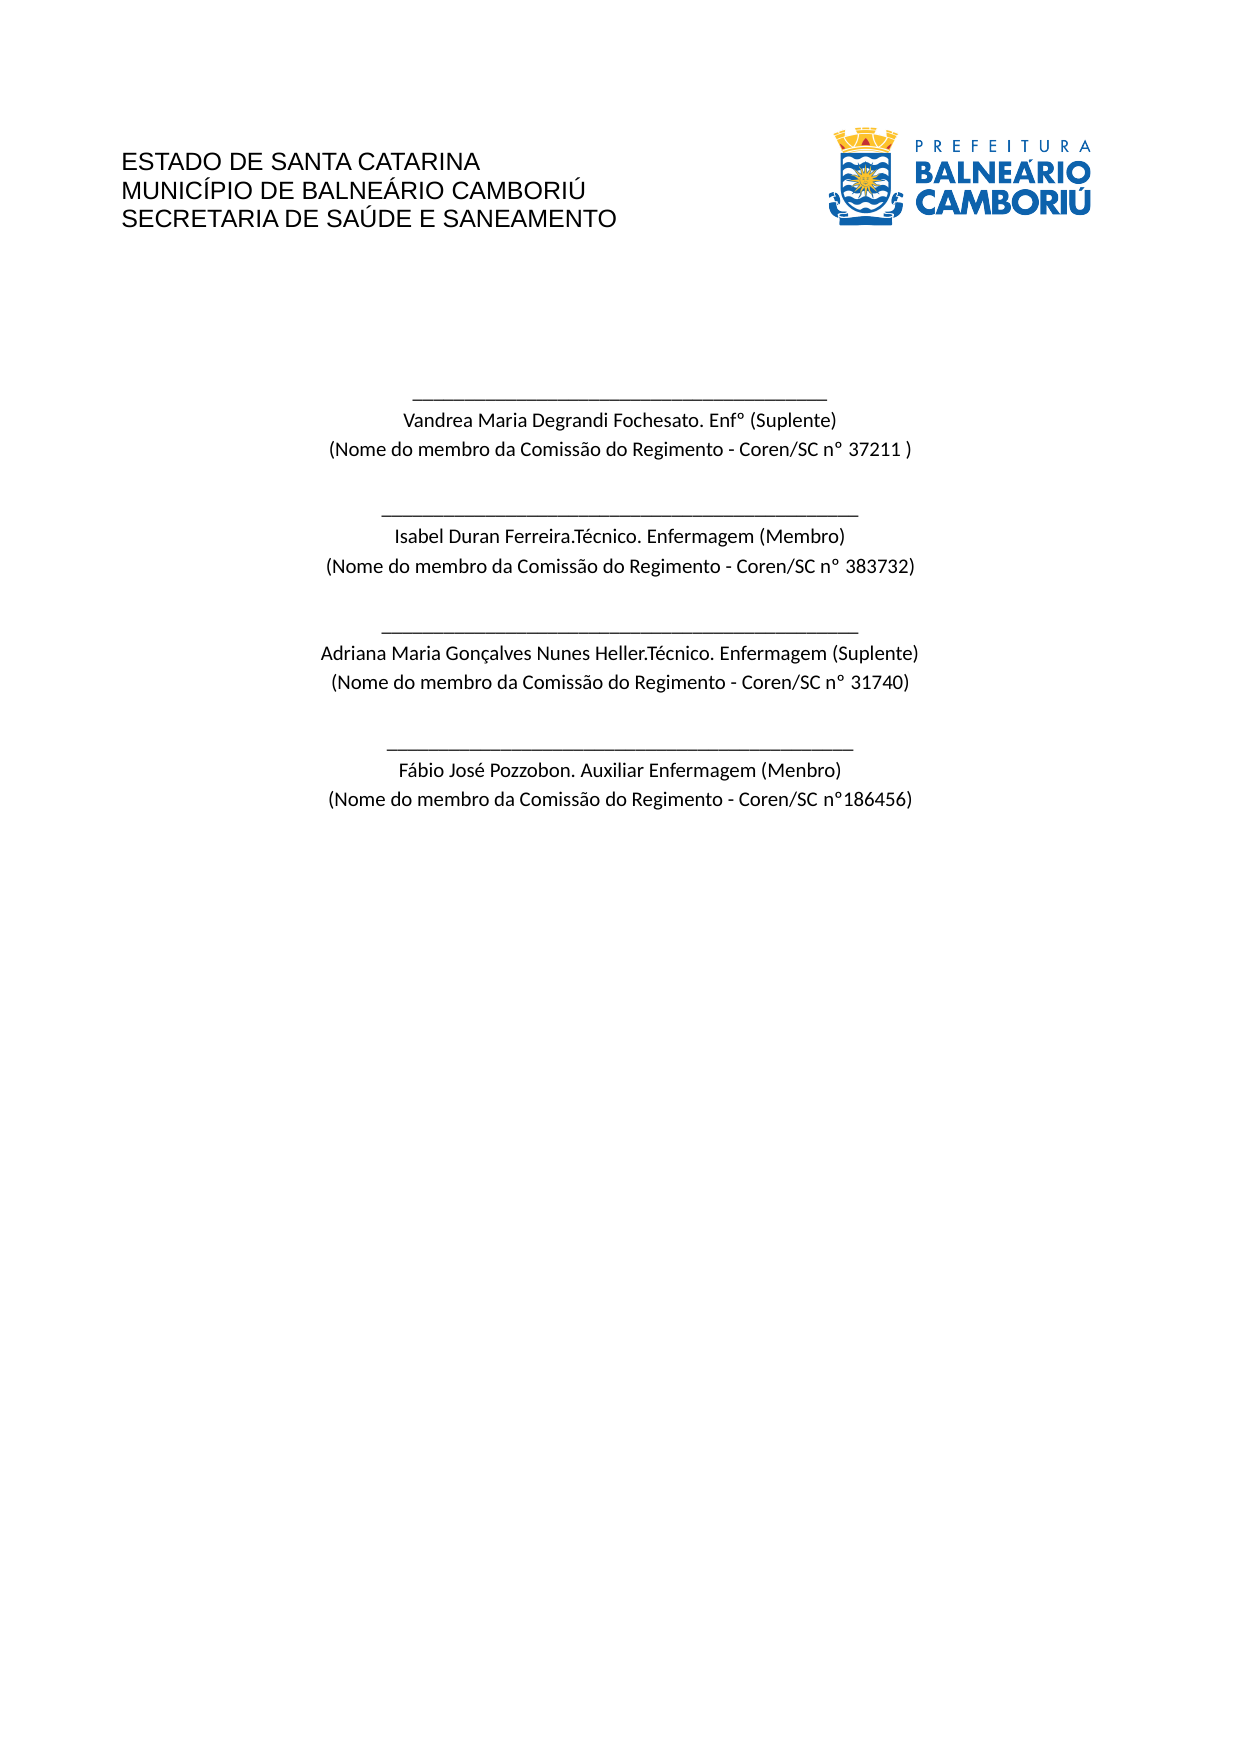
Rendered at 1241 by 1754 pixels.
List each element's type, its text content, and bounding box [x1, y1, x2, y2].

text ______________________________________________ [118, 607, 1122, 637]
text _____________________________________________ [118, 724, 1122, 753]
text (Nome do membro da Comissão do Regimento - Coren/SC nº 31740) [118, 666, 1122, 695]
text ______________________________________________ [118, 491, 1122, 520]
text Adriana Maria Gonçalves Nunes Heller.Técnico. Enfermagem (Suplente) [118, 637, 1122, 666]
text ________________________________________ [118, 374, 1122, 403]
text (Nome do membro da Comissão do Regimento - Coren/SC nº 383732) [118, 549, 1122, 578]
text (Nome do membro da Comissão do Regimento - Coren/SC nº186456) [118, 782, 1122, 812]
text (Nome do membro da Comissão do Regimento - Coren/SC nº 37211 ) [118, 432, 1122, 462]
text Isabel Duran Ferreira.Técnico. Enfermagem (Membro) [118, 520, 1122, 549]
text Vandrea Maria Degrandi Fochesato. Enfº (Suplente) [118, 403, 1122, 432]
picture [873, 133, 1091, 227]
text Fábio José Pozzobon. Auxiliar Enfermagem (Menbro) [118, 753, 1122, 782]
